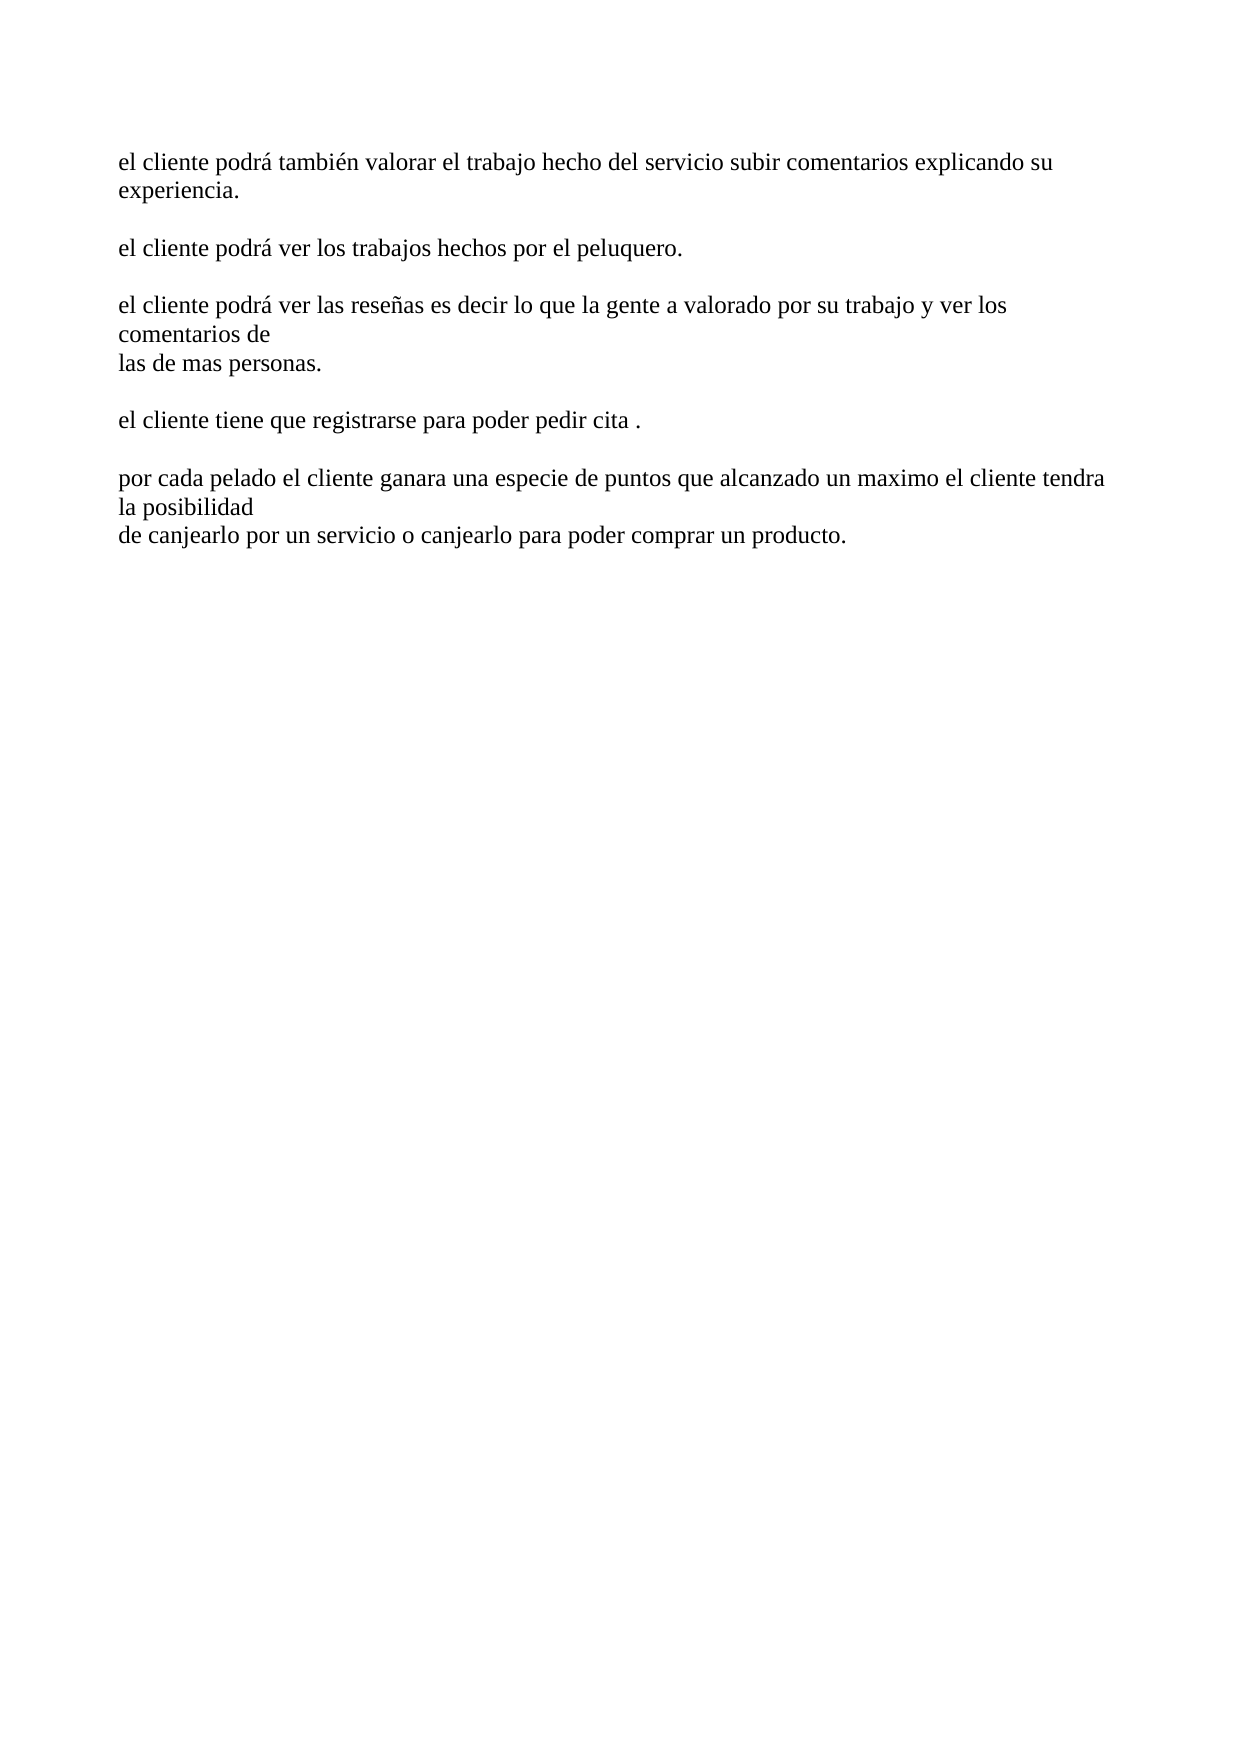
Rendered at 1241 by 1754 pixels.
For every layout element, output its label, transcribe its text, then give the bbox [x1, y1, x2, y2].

text las de mas personas. [118, 348, 1122, 377]
text de canjearlo por un servicio o canjearlo para poder comprar un producto. [118, 521, 1122, 549]
text el cliente tiene que registrarse para poder pedir cita . [118, 406, 1122, 434]
text por cada pelado el cliente ganara una especie de puntos que alcanzado un maximo el cliente tendra la posibilidad [118, 463, 1122, 521]
text el cliente podrá ver las reseñas es decir lo que la gente a valorado por su trabajo y ver los comentarios de [118, 291, 1122, 348]
text el cliente podrá también valorar el trabajo hecho del servicio subir comentarios explicando su experiencia. [118, 147, 1122, 204]
text el cliente podrá ver los trabajos hechos por el peluquero. [118, 233, 1122, 262]
